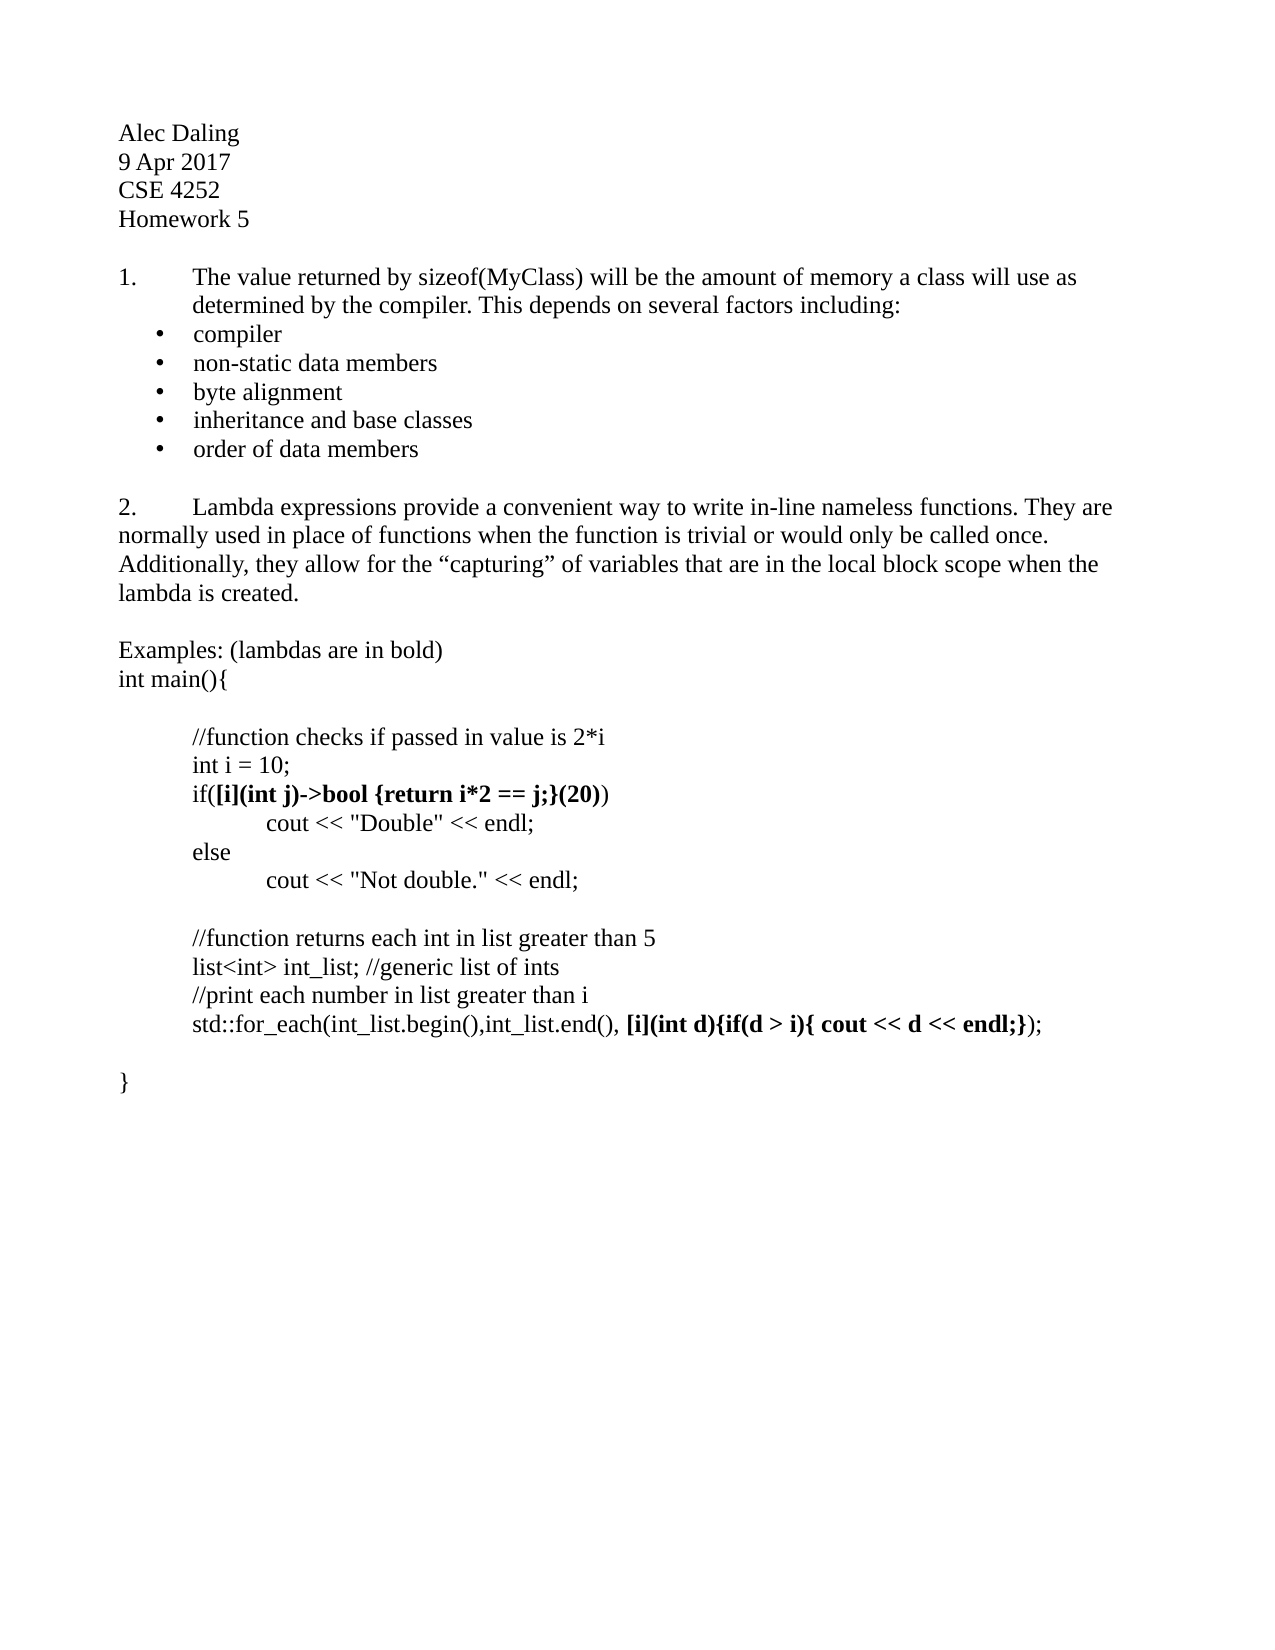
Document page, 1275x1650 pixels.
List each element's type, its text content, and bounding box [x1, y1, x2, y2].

list byte alignment [156, 377, 1157, 406]
list non-static data members [156, 348, 1157, 377]
text //function checks if passed in value is 2*i [118, 722, 1157, 751]
text CSE 4252 [118, 176, 1157, 204]
list order of data members [156, 434, 1157, 463]
text else [118, 837, 1157, 866]
text cout << "Not double." << endl; [118, 866, 1157, 894]
text list<int> int_list; //generic list of ints [118, 952, 1157, 981]
text 1. The value returned by sizeof(MyClass) will be the amount of memory a class will use as determined by the compiler. This depends on several factors including: [118, 262, 1157, 319]
text int i = 10; [118, 751, 1157, 779]
text } [118, 1067, 1157, 1096]
text Homework 5 [118, 204, 1157, 233]
text //print each number in list greater than i [118, 981, 1157, 1009]
text 2. Lambda expressions provide a convenient way to write in-line nameless functions. They are normally used in place of functions when the function is trivial or would only be called once. Additionally, they allow for the “capturing” of variables that are in the local block scope when the lambda is created. [118, 492, 1157, 607]
text Examples: (lambdas are in bold) [118, 636, 1157, 664]
text 9 Apr 2017 [118, 147, 1157, 176]
text if([i](int j)->bool {return i*2 == j;}(20)) [118, 779, 1157, 808]
text int main(){ [118, 664, 1157, 693]
text Alec Daling [118, 118, 1157, 147]
text cout << "Double" << endl; [118, 808, 1157, 837]
list compiler [156, 319, 1157, 348]
list inheritance and base classes [156, 406, 1157, 434]
text std::for_each(int_list.begin(),int_list.end(), [i](int d){if(d > i){ cout << d << endl;}); [118, 1009, 1157, 1038]
text //function returns each int in list greater than 5 [118, 923, 1157, 952]
